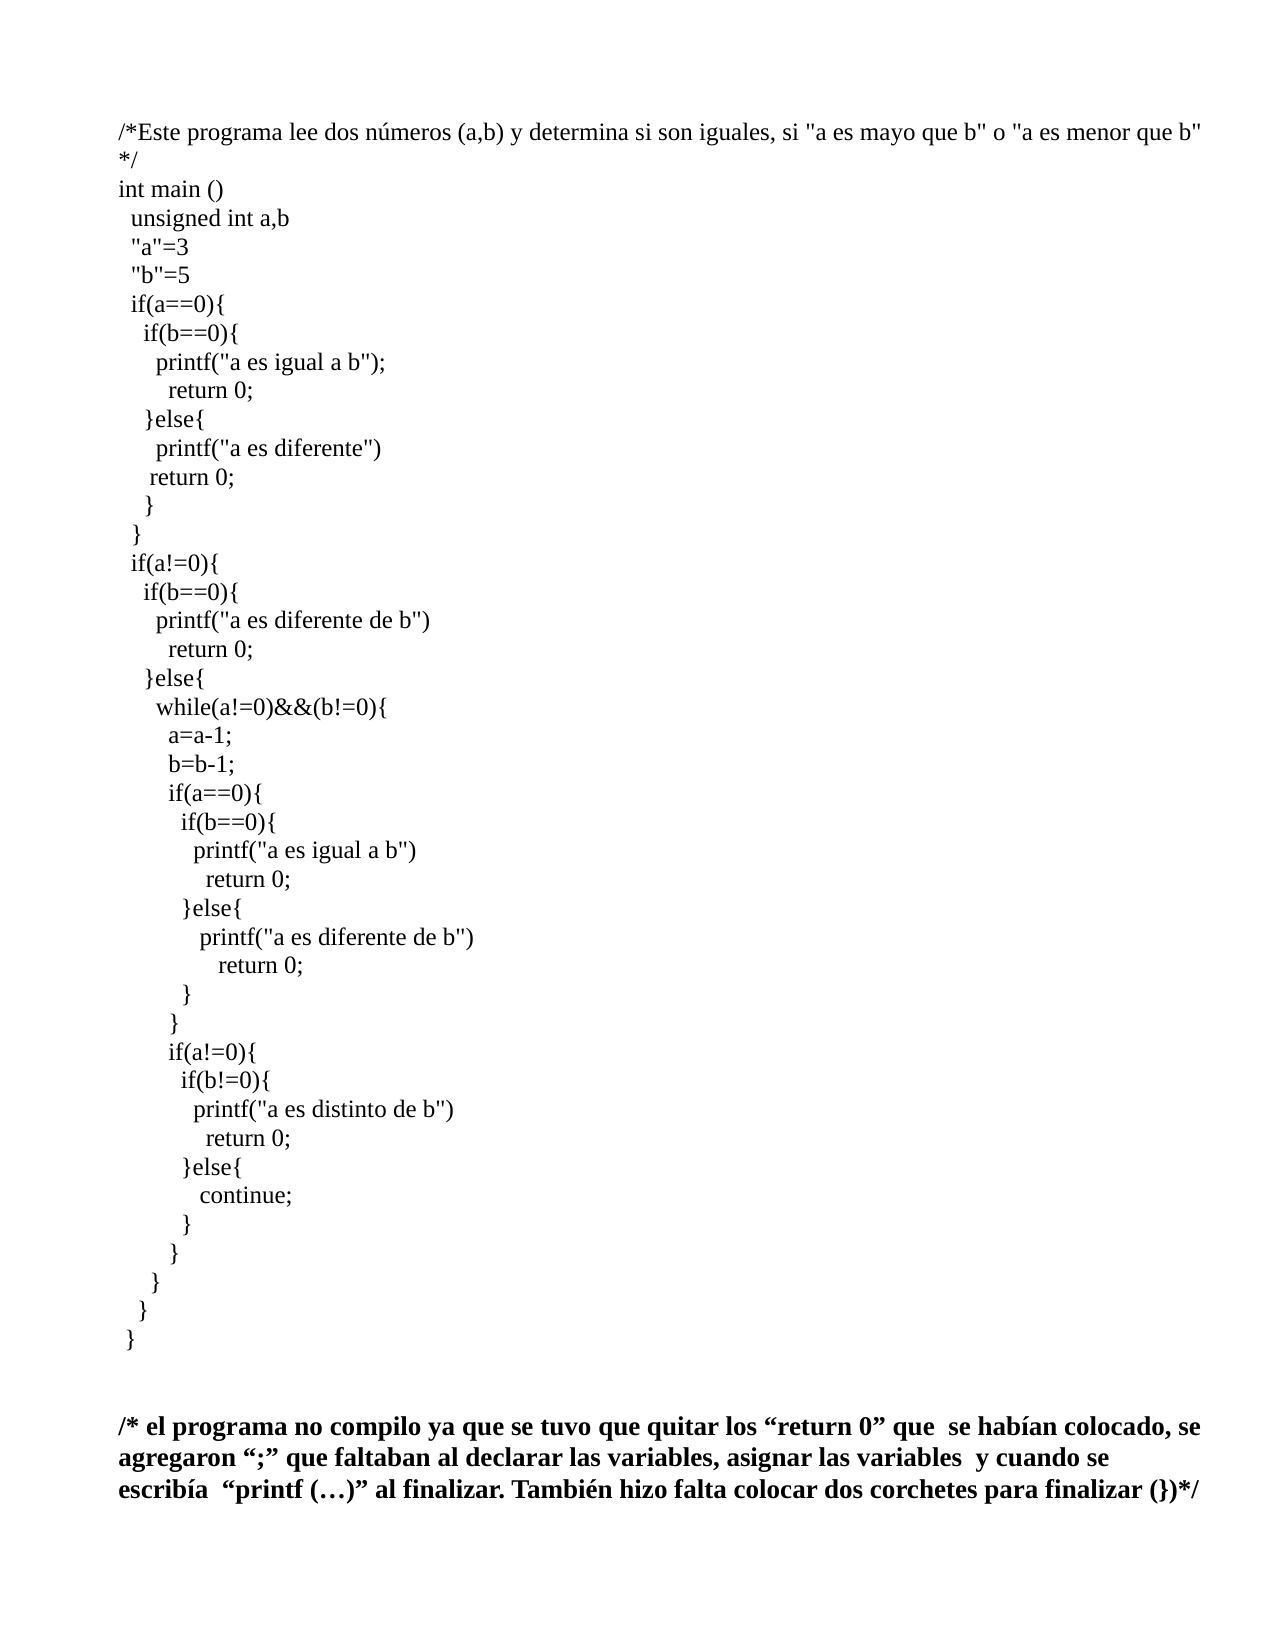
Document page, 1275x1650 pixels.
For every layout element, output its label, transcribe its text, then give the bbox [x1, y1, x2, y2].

text /* el programa no compilo ya que se tuvo que quitar los “return 0” que se habían colocado, se agregaron “;” que faltaban al declarar las variables, asignar las variables y cuando se escribía “printf (…)” al finalizar. También hizo falta colocar dos corchetes para finalizar (})*/ [118, 1410, 1205, 1504]
text }else{ [118, 1152, 1205, 1180]
text b=b-1; [118, 749, 1205, 778]
text return 0; [118, 462, 1205, 490]
text printf("a es igual a b"); [118, 347, 1205, 375]
text } [118, 519, 1205, 548]
text "a"=3 [118, 232, 1205, 260]
text continue; [118, 1180, 1205, 1209]
text if(b==0){ [118, 577, 1205, 605]
text if(b==0){ [118, 318, 1205, 347]
text return 0; [118, 1123, 1205, 1152]
text if(a==0){ [118, 289, 1205, 318]
text }else{ [118, 404, 1205, 433]
text } [118, 490, 1205, 519]
text a=a-1; [118, 720, 1205, 749]
text } [118, 1324, 1205, 1353]
text if(a!=0){ [118, 548, 1205, 577]
text printf("a es diferente") [118, 433, 1205, 462]
text return 0; [118, 634, 1205, 663]
text return 0; [118, 375, 1205, 404]
text while(a!=0)&&(b!=0){ [118, 692, 1205, 720]
text printf("a es distinto de b") [118, 1094, 1205, 1123]
text if(b==0){ [118, 807, 1205, 835]
text } [118, 1295, 1205, 1324]
text if(a==0){ [118, 778, 1205, 807]
text printf("a es diferente de b") [118, 922, 1205, 950]
text } [118, 1267, 1205, 1295]
text int main () [118, 174, 1205, 203]
text } [118, 979, 1205, 1008]
text printf("a es igual a b") [118, 835, 1205, 864]
text return 0; [118, 864, 1205, 893]
text unsigned int a,b [118, 203, 1205, 232]
text "b"=5 [118, 260, 1205, 289]
text /*Este programa lee dos números (a,b) y determina si son iguales, si "a es mayo que b" o "a es menor que b" */ [118, 117, 1205, 174]
text }else{ [118, 893, 1205, 922]
text return 0; [118, 950, 1205, 979]
text if(a!=0){ [118, 1037, 1205, 1065]
text } [118, 1209, 1205, 1238]
text } [118, 1008, 1205, 1037]
text }else{ [118, 663, 1205, 692]
text } [118, 1238, 1205, 1267]
text if(b!=0){ [118, 1065, 1205, 1094]
text printf("a es diferente de b") [118, 605, 1205, 634]
